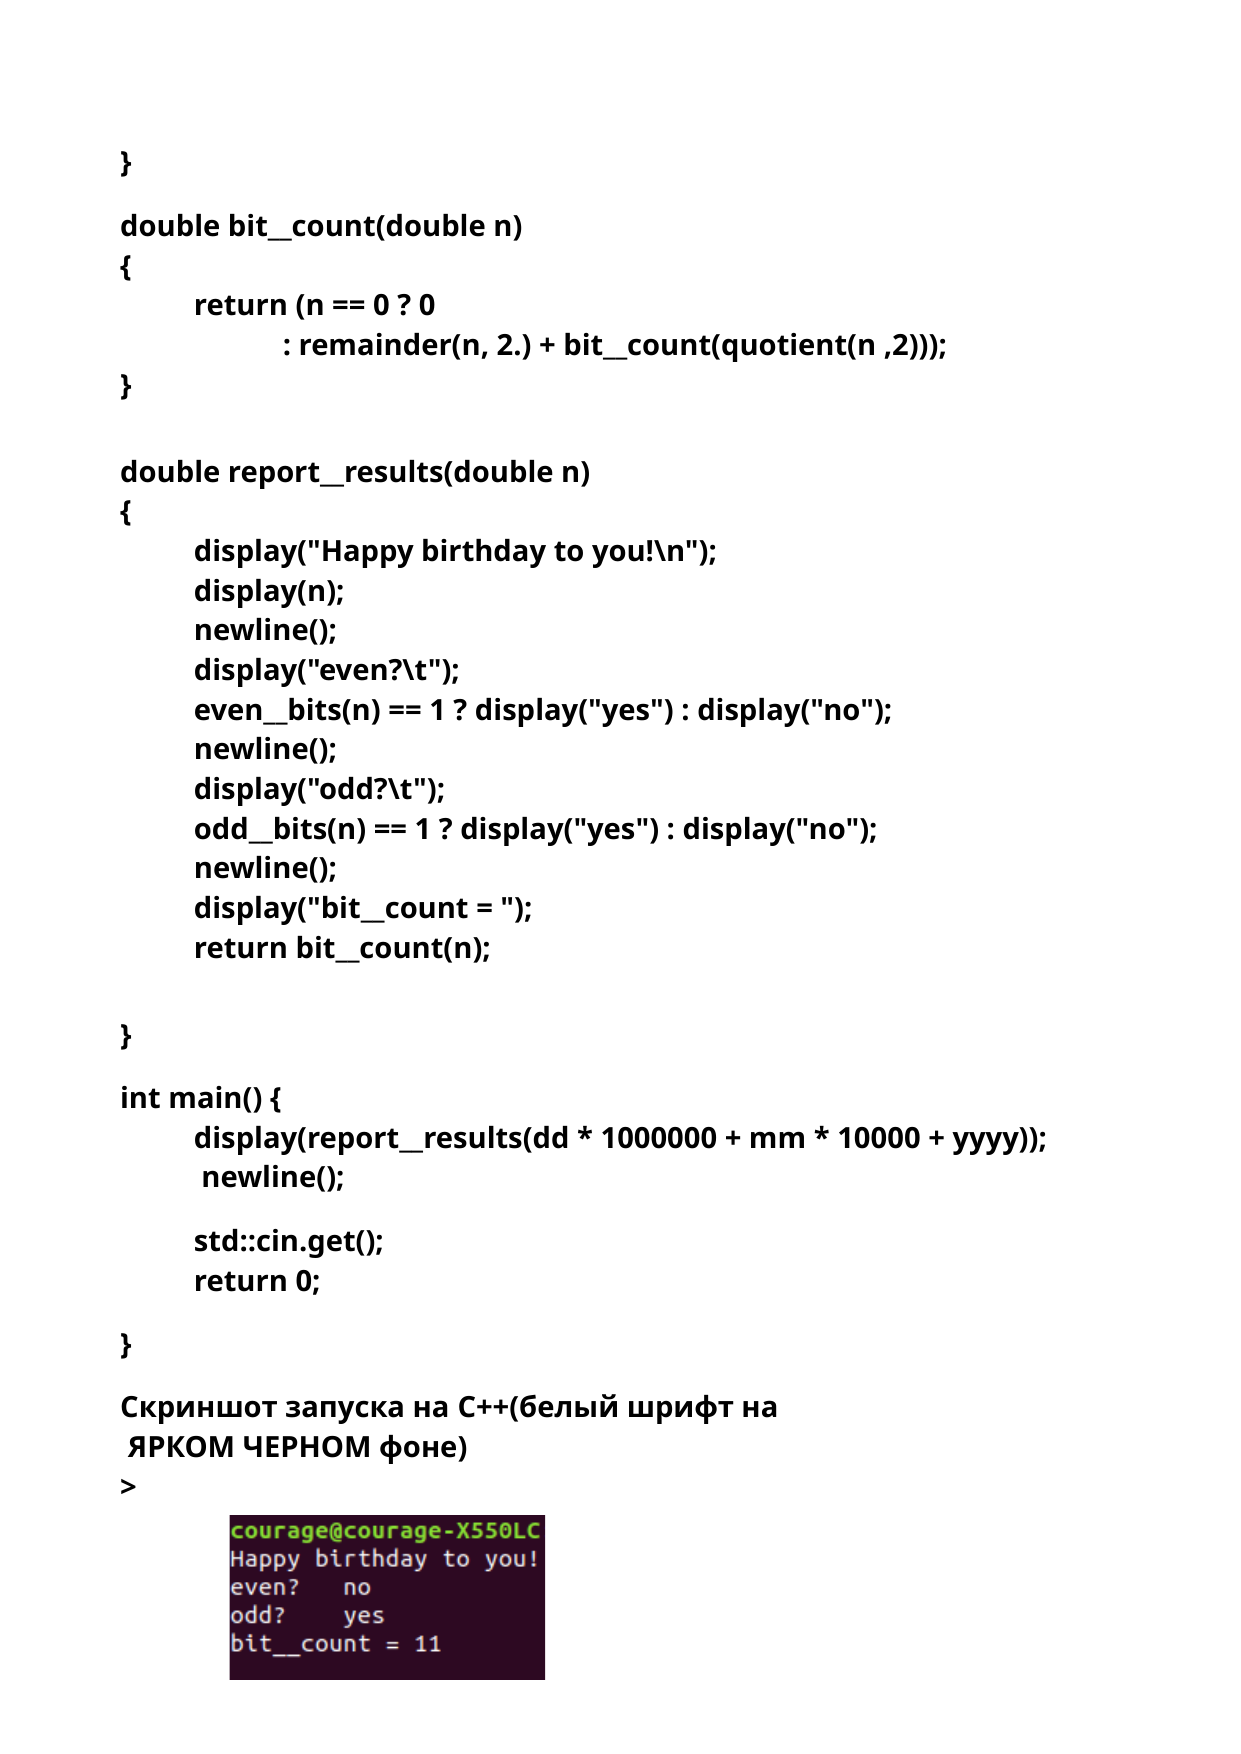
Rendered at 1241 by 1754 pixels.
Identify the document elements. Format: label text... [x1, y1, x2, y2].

text double bit__count(double n) [120, 205, 1120, 245]
text std::cin.get(); [120, 1220, 1120, 1260]
text } [120, 118, 1120, 181]
text display("even?\t"); [120, 649, 1120, 689]
text return bit__count(n); [120, 927, 1120, 967]
text newline(); [120, 1157, 1120, 1196]
text } [120, 1014, 1120, 1054]
text return (n == 0 ? 0 [120, 284, 1120, 324]
text int main() { [120, 1077, 1120, 1117]
text { [120, 491, 1120, 530]
text } [120, 1323, 1120, 1363]
text display(n); [120, 570, 1120, 609]
text odd__bits(n) == 1 ? display("yes") : display("no"); [120, 808, 1120, 848]
text even__bits(n) == 1 ? display("yes") : display("no"); [120, 689, 1120, 729]
text ЯРКОМ ЧЕРНОМ фоне) [120, 1426, 1120, 1466]
text } [120, 364, 1120, 403]
text : remainder(n, 2.) + bit__count(quotient(n ,2))); [120, 324, 1120, 364]
text Скриншот запуска на C++(белый шрифт на [120, 1386, 1120, 1426]
text > [120, 1466, 1120, 1506]
text display("Happy birthday to you!\n"); [120, 530, 1120, 570]
text display("bit__count = "); [120, 887, 1120, 927]
text display("odd?\t"); [120, 768, 1120, 808]
text double report__results(double n) [120, 451, 1120, 491]
text { [120, 245, 1120, 284]
text newline(); [120, 848, 1120, 887]
text display(report__results(dd * 1000000 + mm * 10000 + yyyy)); [120, 1117, 1120, 1157]
text newline(); [120, 609, 1120, 649]
text return 0; [120, 1260, 1120, 1299]
text newline(); [120, 729, 1120, 768]
